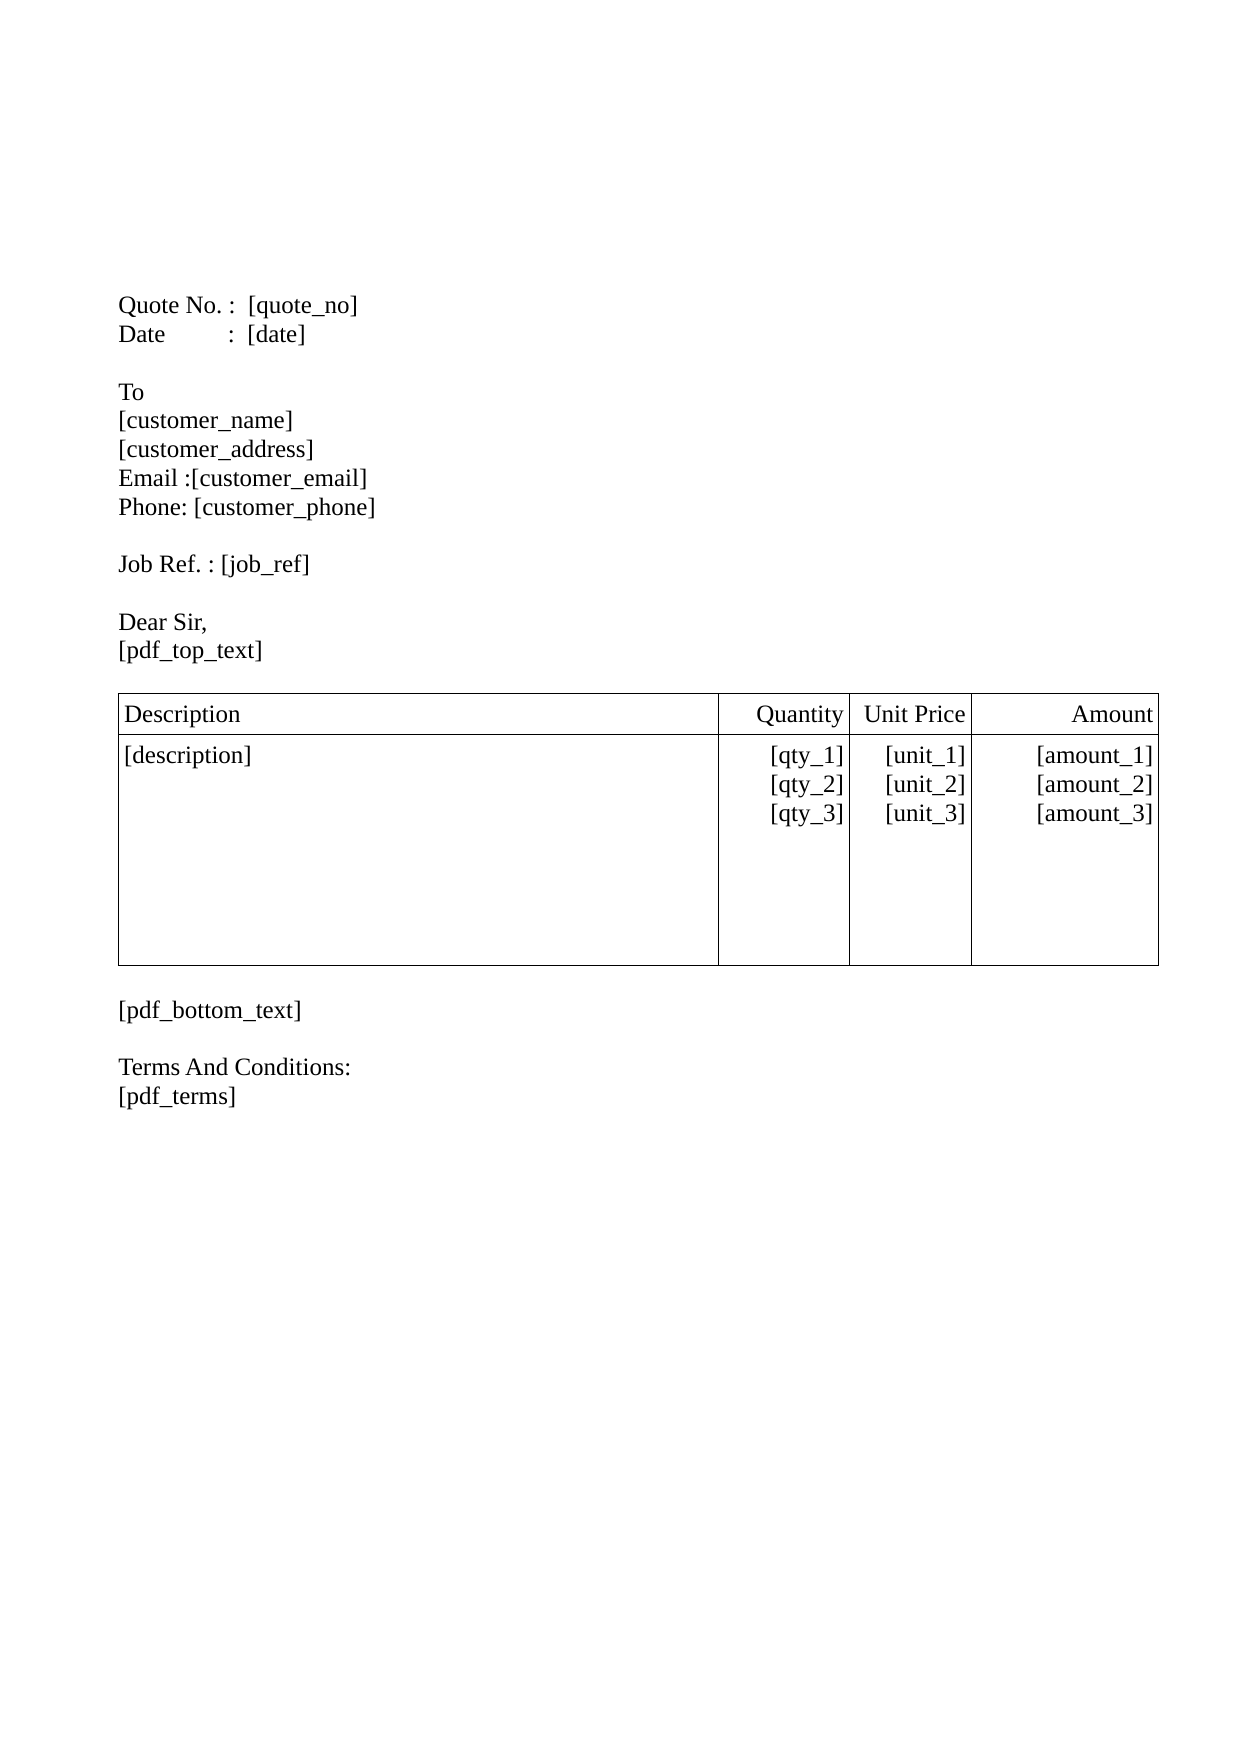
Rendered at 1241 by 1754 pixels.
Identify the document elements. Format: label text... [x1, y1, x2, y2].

table_header Unit Price [850, 694, 971, 734]
table_cell [description] [119, 735, 718, 965]
text [pdf_bottom_text] [118, 995, 1166, 1023]
text Quote No. : [quote_no] [118, 291, 1166, 319]
table_cell [unit_1] [unit_2] [unit_3] [850, 735, 971, 965]
table_header Quantity [719, 694, 849, 734]
text [customer_address] [118, 434, 1166, 463]
text [customer_name] [118, 406, 1166, 434]
text [pdf_terms] [118, 1081, 1166, 1110]
text Dear Sir, [118, 607, 1166, 636]
text To [118, 377, 1166, 406]
table_cell [amount_1] [amount_2] [amount_3] [972, 735, 1158, 965]
table_header Description [119, 694, 718, 734]
text Phone: [customer_phone] [118, 492, 1166, 521]
table_header Amount [972, 694, 1158, 734]
text Terms And Conditions: [118, 1052, 1166, 1081]
text [pdf_top_text] [118, 636, 1166, 664]
table_cell [qty_1] [qty_2] [qty_3] [719, 735, 849, 965]
text Job Ref. : [job_ref] [118, 549, 1166, 578]
text Email :[customer_email] [118, 463, 1166, 492]
text Date : [date] [118, 319, 1166, 348]
